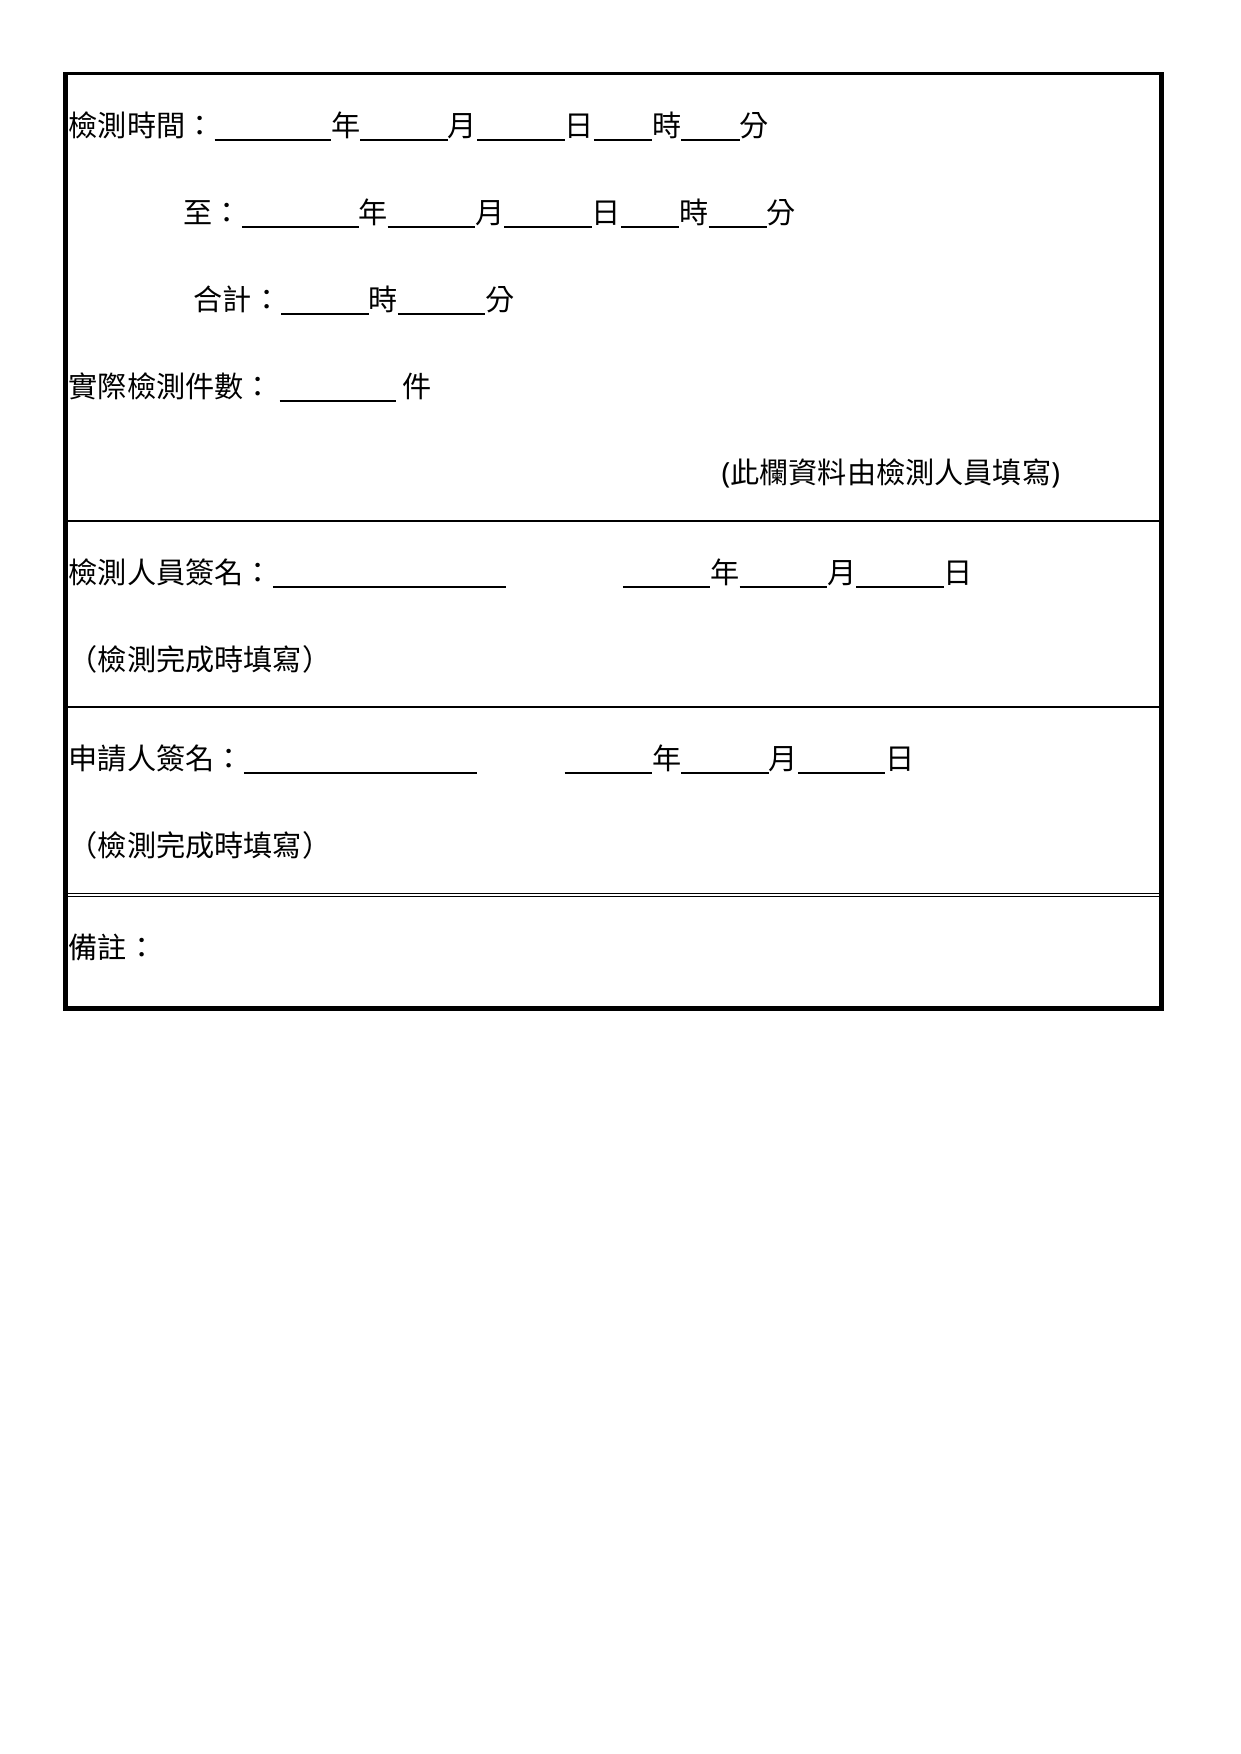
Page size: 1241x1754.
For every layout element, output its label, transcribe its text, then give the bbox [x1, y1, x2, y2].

table_cell 檢測時間： 年 月 日 時 分 至： 年 月 日 時 分 合計： 時 分 實際檢測件數： 件 (此欄資料由檢測人員填寫) [68, 75, 1159, 520]
table_cell 申請人簽名： 年 月 日 （檢測完成時填寫） [68, 708, 1159, 892]
table_cell 檢測人員簽名： 年 月 日 （檢測完成時填寫） [68, 522, 1159, 706]
table_cell 備註： [68, 897, 1159, 1006]
table_cell ※本委託服務申請單一式三聯，繳費後由總務處出納組轉主計室編號，第一聯由主計室留存，第二聯由設備保管或檢測單位留存，第三聯由委託人留存。 [1164, 72, 1220, 1006]
